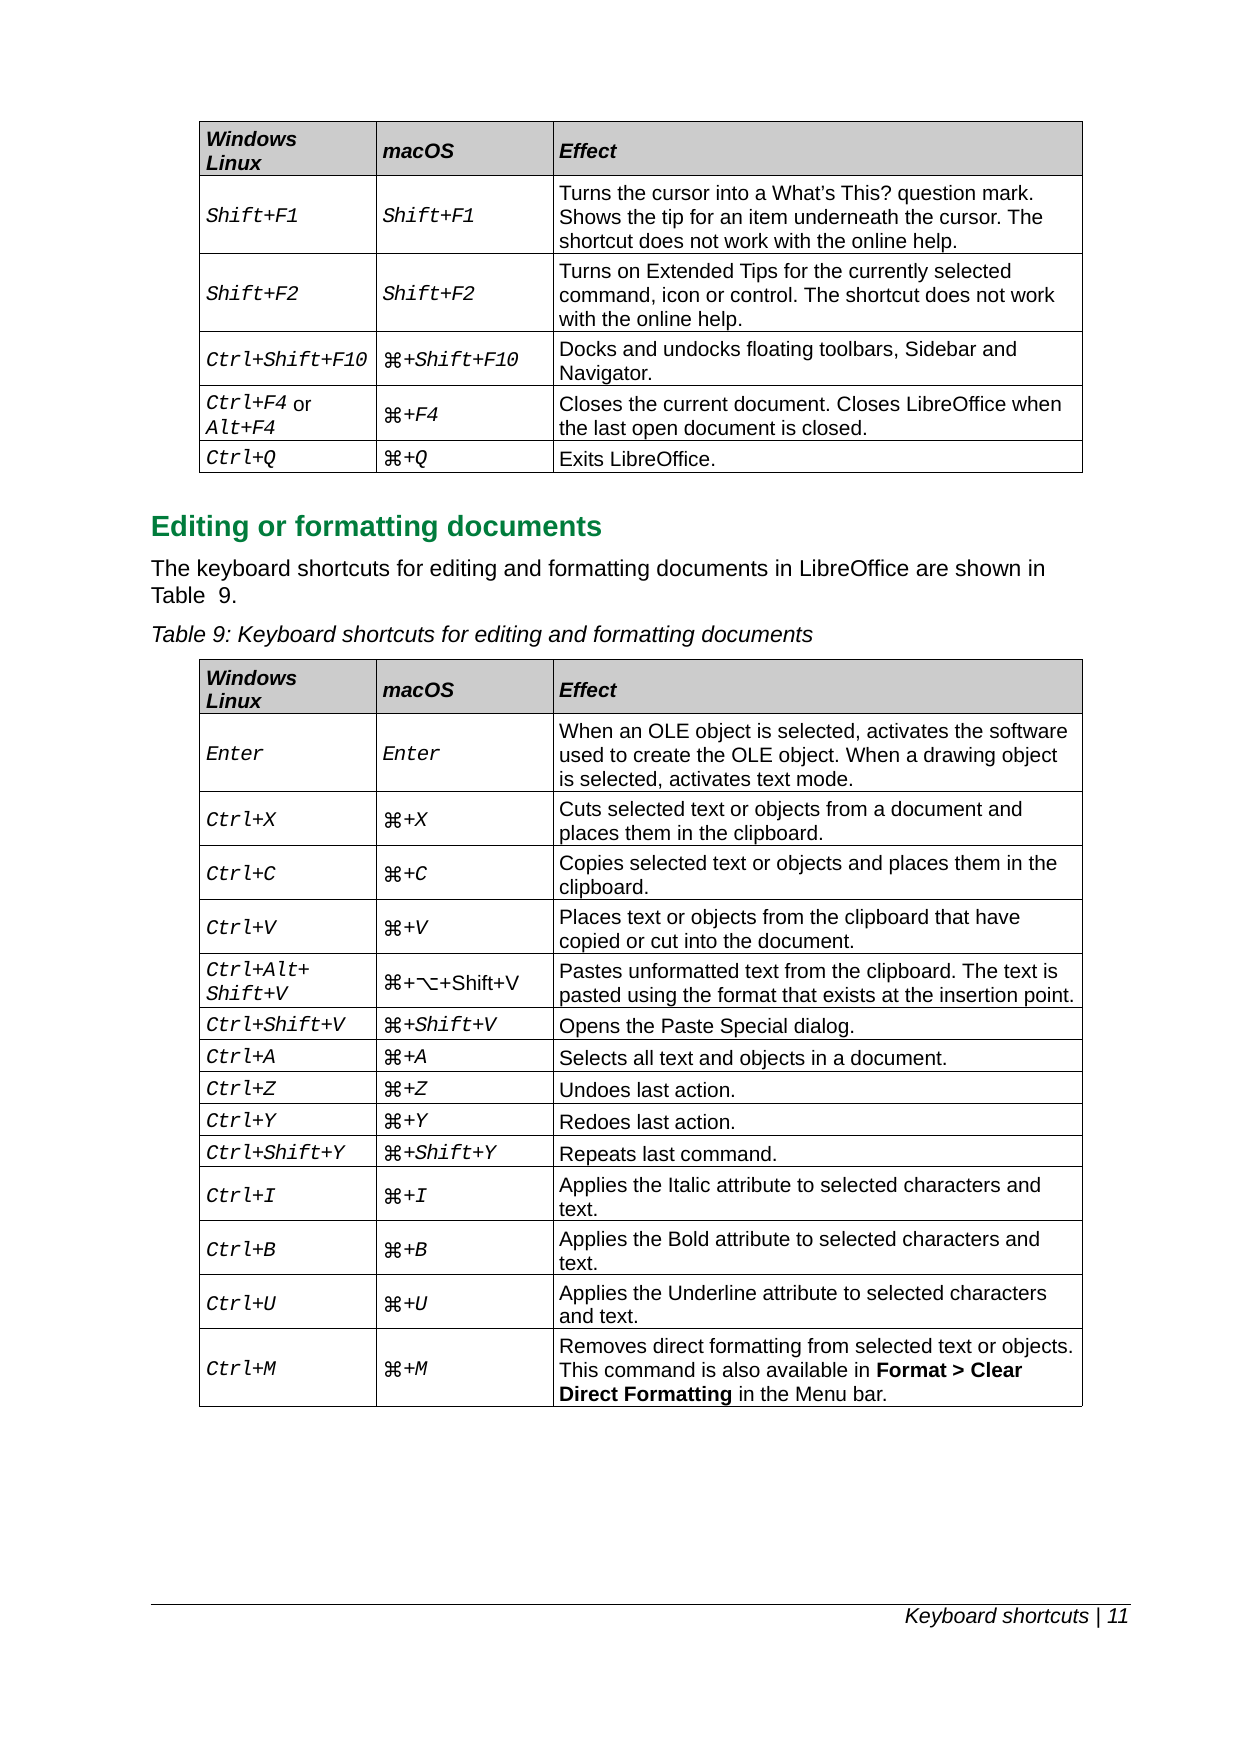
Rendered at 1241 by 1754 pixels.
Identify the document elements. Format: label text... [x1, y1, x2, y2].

table_cell Enter [200, 714, 376, 791]
table_header Effect [554, 660, 1082, 713]
table_cell ⌘+V [377, 900, 553, 953]
table_cell Ctrl+V [200, 900, 376, 953]
text Table 9: Keyboard shortcuts for editing and formatting documents [151, 621, 1131, 647]
table_cell ⌘+A [377, 1040, 553, 1071]
table_cell Turns the cursor into a What’s This? question mark. Shows the tip for an item underneath the cursor. The shortcut does not work with the online help. [554, 176, 1082, 253]
table_cell Repeats last command. [554, 1136, 1082, 1166]
table_cell ⌘+X [377, 792, 553, 845]
table_cell Pastes unformatted text from the clipboard. The text is pasted using the format that exists at the insertion point. [554, 954, 1082, 1007]
table_cell Ctrl+B [200, 1221, 376, 1274]
table_cell Applies the Underline attribute to selected characters and text. [554, 1275, 1082, 1328]
table_cell Turns on Extended Tips for the currently selected command, icon or control. The shortcut does not work with the online help. [554, 254, 1082, 331]
table_cell Removes direct formatting from selected text or objects. This command is also available in Format > Clear Direct Formatting in the Menu bar. [554, 1329, 1082, 1406]
table_cell Applies the Italic attribute to selected characters and text. [554, 1167, 1082, 1220]
table_cell Shift+F1 [200, 176, 376, 253]
table_cell Ctrl+I [200, 1167, 376, 1220]
table_cell Shift+F2 [200, 254, 376, 331]
table_header Effect [554, 122, 1082, 175]
table_cell Ctrl+M [200, 1329, 376, 1406]
table_cell Exits LibreOffice. [554, 441, 1082, 472]
table_cell ⌘+Shift+Y [377, 1136, 553, 1166]
table_cell Ctrl+Shift+Y [200, 1136, 376, 1166]
table_cell ⌘+Shift+V [377, 1008, 553, 1039]
table_cell Ctrl+Alt+ Shift+V [200, 954, 376, 1007]
table_cell Ctrl+Q [200, 441, 376, 472]
table_cell ⌘+I [377, 1167, 553, 1220]
table_cell ⌘+Z [377, 1072, 553, 1103]
table_cell ⌘+Q [377, 441, 553, 472]
table_header Windows Linux [200, 660, 376, 713]
table_cell ⌘+⌥+Shift+V [377, 954, 553, 1007]
table_cell Applies the Bold attribute to selected characters and text. [554, 1221, 1082, 1274]
table_cell Closes the current document. Closes LibreOffice when the last open document is closed. [554, 386, 1082, 440]
table_cell Opens the Paste Special dialog. [554, 1008, 1082, 1039]
table_cell Places text or objects from the clipboard that have copied or cut into the document. [554, 900, 1082, 953]
table_cell Shift+F1 [377, 176, 553, 253]
table_cell ⌘+F4 [377, 386, 553, 440]
table_header macOS [377, 122, 553, 175]
table_cell Docks and undocks floating toolbars, Sidebar and Navigator. [554, 332, 1082, 385]
table_cell Redoes last action. [554, 1104, 1082, 1134]
table_cell Ctrl+C [200, 846, 376, 899]
table_cell ⌘+B [377, 1221, 553, 1274]
table_cell ⌘+U [377, 1275, 553, 1328]
table_cell Ctrl+U [200, 1275, 376, 1328]
table_cell Shift+F2 [377, 254, 553, 331]
subtitle Editing or formatting documents [151, 509, 1131, 543]
table_cell Ctrl+Shift+V [200, 1008, 376, 1039]
table_cell Ctrl+Z [200, 1072, 376, 1103]
table_cell Ctrl+A [200, 1040, 376, 1071]
text The keyboard shortcuts for editing and formatting documents in LibreOffice are shown in Table 9. [151, 555, 1131, 608]
table_header macOS [377, 660, 553, 713]
table_cell Ctrl+F4 or Alt+F4 [200, 386, 376, 440]
table_cell Undoes last action. [554, 1072, 1082, 1103]
table_cell ⌘+M [377, 1329, 553, 1406]
table_cell Enter [377, 714, 553, 791]
table_cell Ctrl+X [200, 792, 376, 845]
table_cell ⌘+Shift+F10 [377, 332, 553, 385]
table_cell Copies selected text or objects and places them in the clipboard. [554, 846, 1082, 899]
table_cell ⌘+C [377, 846, 553, 899]
table_header Windows Linux [200, 122, 376, 175]
table_cell Selects all text and objects in a document. [554, 1040, 1082, 1071]
table_cell When an OLE object is selected, activates the software used to create the OLE object. When a drawing object is selected, activates text mode. [554, 714, 1082, 791]
table_cell Ctrl+Shift+F10 [200, 332, 376, 385]
table_cell Ctrl+Y [200, 1104, 376, 1134]
table_cell ⌘+Y [377, 1104, 553, 1134]
table_cell Cuts selected text or objects from a document and places them in the clipboard. [554, 792, 1082, 845]
